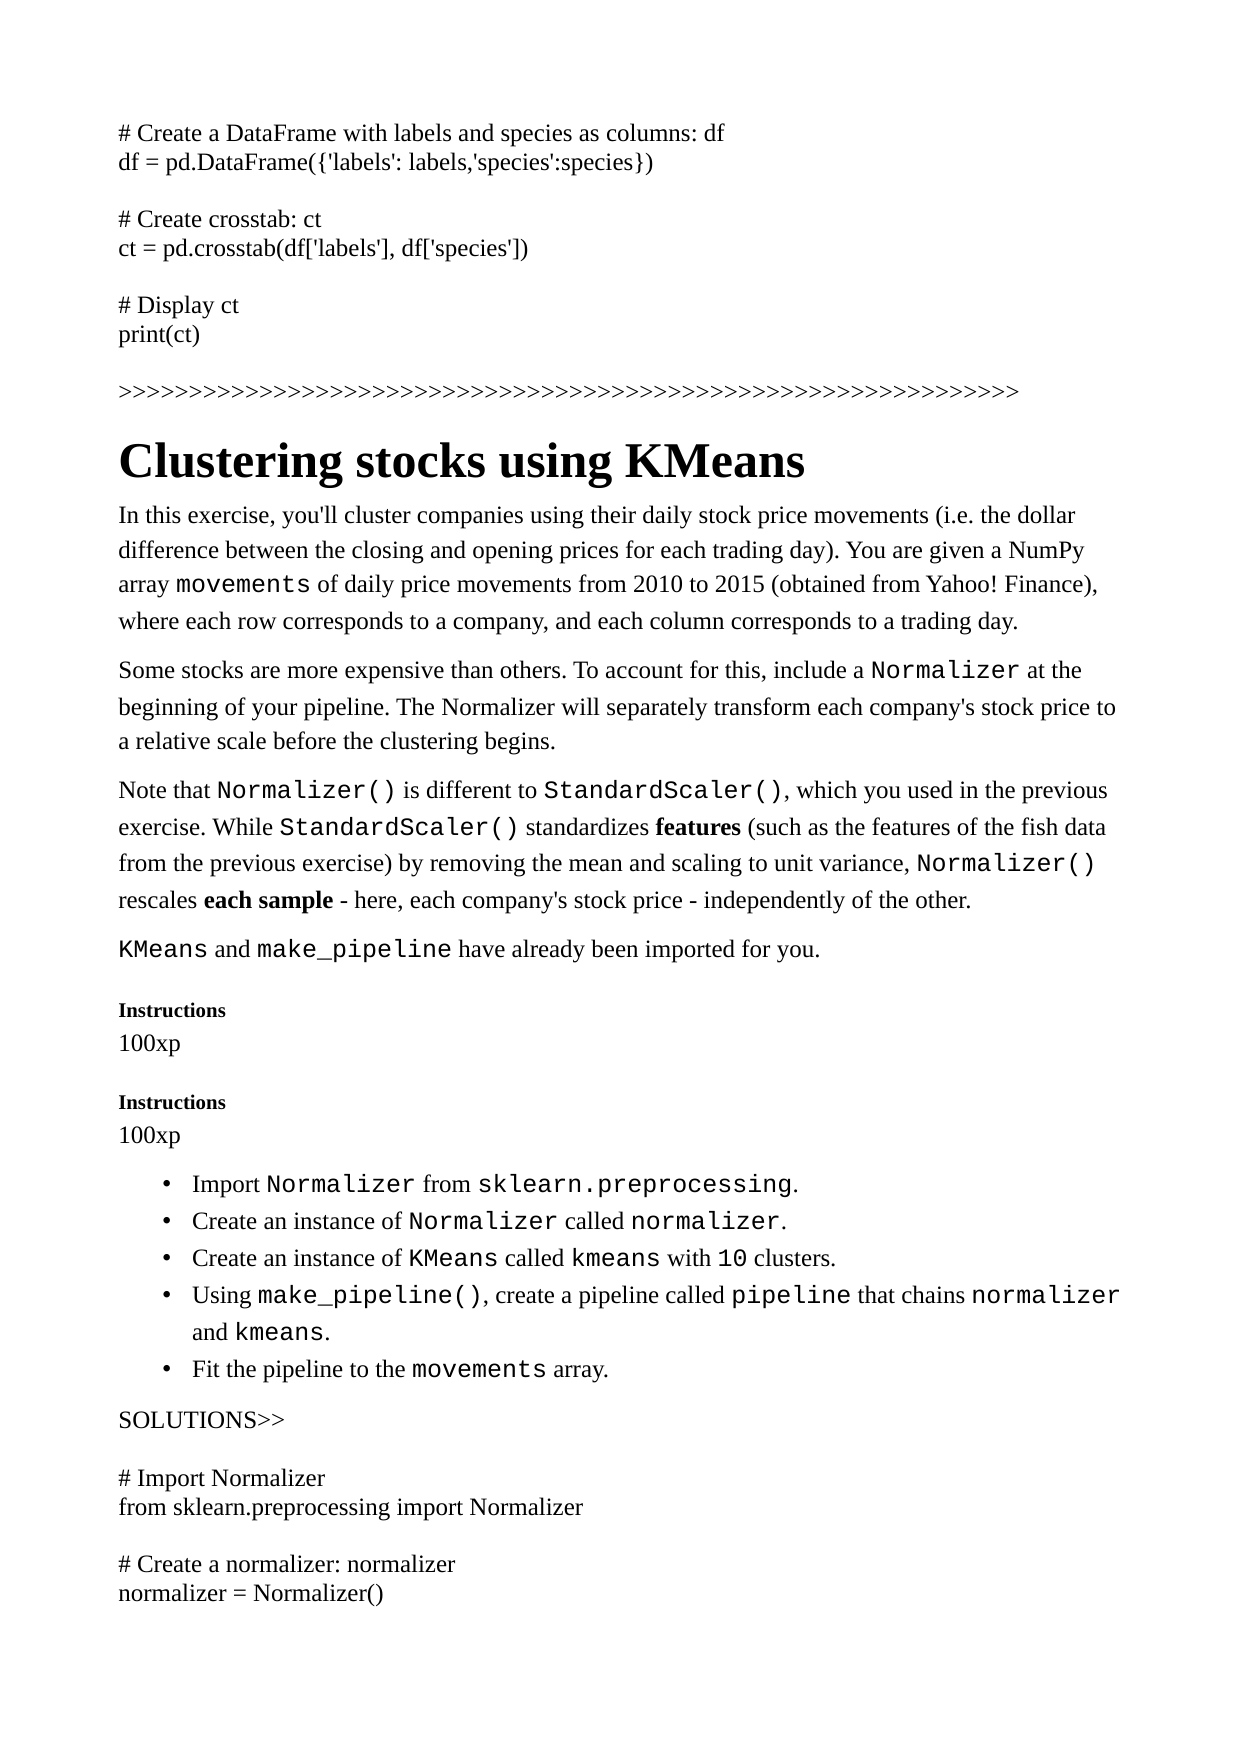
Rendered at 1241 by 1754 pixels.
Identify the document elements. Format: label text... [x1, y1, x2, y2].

text Some stocks are more expensive than others. To account for this, include a Normalizer at the beginning of your pipeline. The Normalizer will separately transform each company's stock price to a relative scale before the clustering begins. [118, 655, 1122, 755]
text # Create crosstab: ct [118, 204, 1122, 233]
list Import Normalizer from sklearn.preprocessing. [162, 1169, 1122, 1200]
text 100xp [118, 1120, 1122, 1149]
text # Display ct [118, 291, 1122, 319]
text KMeans and make_pipeline have already been imported for you. [118, 934, 1122, 965]
list Create an instance of Normalizer called normalizer. [162, 1206, 1122, 1237]
text normalizer = Normalizer() [118, 1578, 1122, 1607]
text # Import Normalizer [118, 1463, 1122, 1492]
text In this exercise, you'll cluster companies using their daily stock price movements (i.e. the dollar difference between the closing and opening prices for each trading day). You are given a NumPy array movements of daily price movements from 2010 to 2015 (obtained from Yahoo! Finance), where each row corresponds to a company, and each column corresponds to a trading day. [118, 501, 1122, 635]
text ct = pd.crosstab(df['labels'], df['species']) [118, 233, 1122, 262]
text # Create a DataFrame with labels and species as columns: df [118, 118, 1122, 147]
text from sklearn.preprocessing import Normalizer [118, 1492, 1122, 1520]
text Note that Normalizer() is different to StandardScaler(), which you used in the previous exercise. While StandardScaler() standardizes features (such as the features of the fish data from the previous exercise) by removing the mean and scaling to unit variance, Normalizer() rescales each sample - here, each company's stock price - independently of the other. [118, 775, 1122, 914]
text df = pd.DataFrame({'labels': labels,'species':species}) [118, 147, 1122, 176]
list Create an instance of KMeans called kmeans with 10 clusters. [162, 1243, 1122, 1274]
text print(ct) [118, 319, 1122, 348]
list Fit the pipeline to the movements array. [162, 1354, 1122, 1385]
text SOLUTIONS>> [118, 1405, 1122, 1434]
text 100xp [118, 1028, 1122, 1057]
text # Create a normalizer: normalizer [118, 1549, 1122, 1578]
list Using make_pipeline(), create a pipeline called pipeline that chains normalizer and kmeans. [162, 1280, 1122, 1348]
text >>>>>>>>>>>>>>>>>>>>>>>>>>>>>>>>>>>>>>>>>>>>>>>>>>>>>>>>>>>>>>>> [118, 377, 1122, 406]
subtitle Instructions [118, 1090, 1122, 1114]
subtitle Clustering stocks using KMeans [118, 431, 1122, 488]
subtitle Instructions [118, 998, 1122, 1022]
